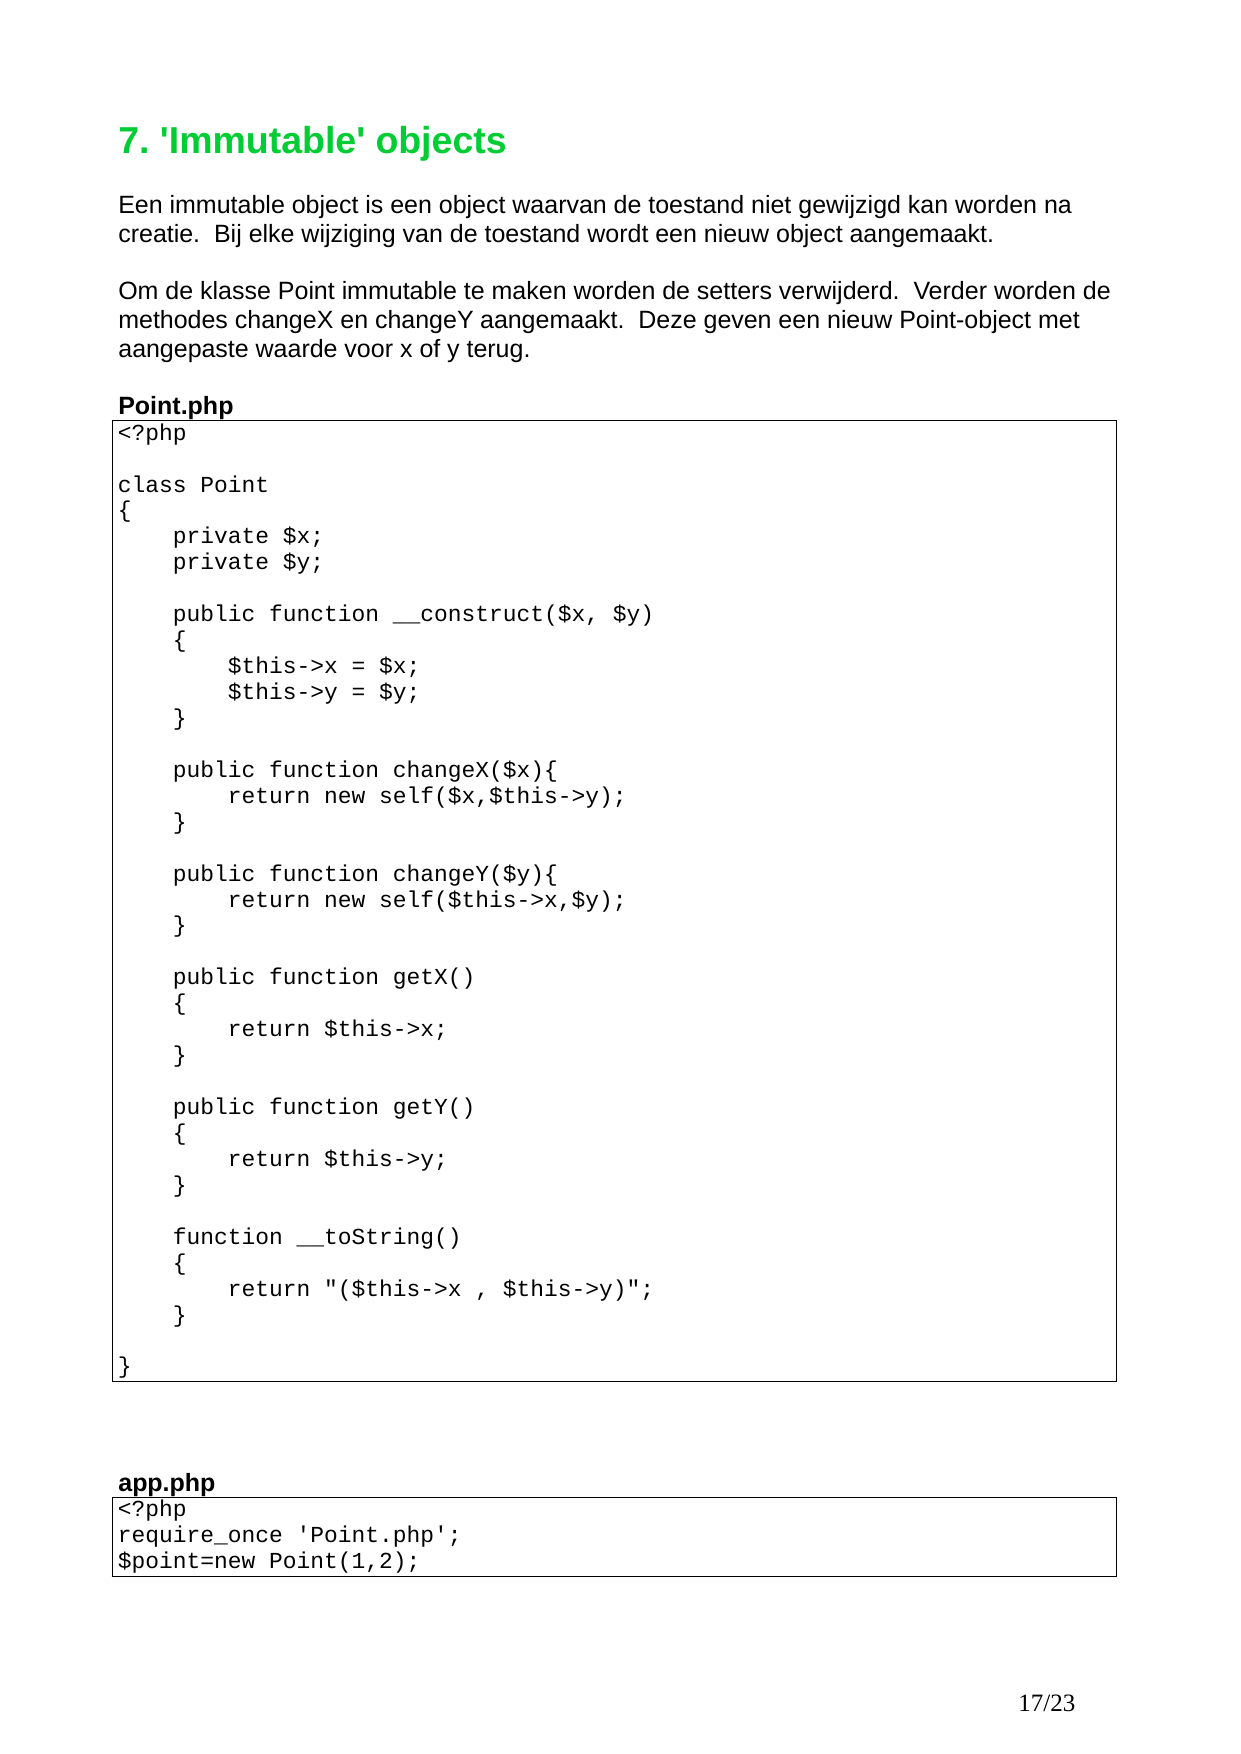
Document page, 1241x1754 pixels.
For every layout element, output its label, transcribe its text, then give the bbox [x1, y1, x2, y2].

text Een immutable object is een object waarvan de toestand niet gewijzigd kan worden na creatie. Bij elke wijziging van de toestand wordt een nieuw object aangemaakt. [118, 190, 1122, 247]
text Point.php [118, 391, 1122, 420]
text app.php [118, 1468, 1122, 1497]
table_header <?php class Point { private $x; private $y; public function __construct($x, $y) { $this->x = $x; $this->y = $y; } public function changeX($x){ return new self($x,$this->y); } public function changeY($y){ return new self($this->x,$y); } public function getX() { return $this->x; } public function getY() { return $this->y; } function __toString() { return "($this->x , $this->y)"; } } [113, 421, 1116, 1381]
text Om de klasse Point immutable te maken worden de setters verwijderd. Verder worden de methodes changeX en changeY aangemaakt. Deze geven een nieuw Point-object met aangepaste waarde voor x of y terug. [118, 276, 1122, 362]
text 7. 'Immutable' objects [118, 118, 1122, 161]
table_header <?php require_once 'Point.php'; $point=new Point(1,2); [113, 1498, 1116, 1576]
